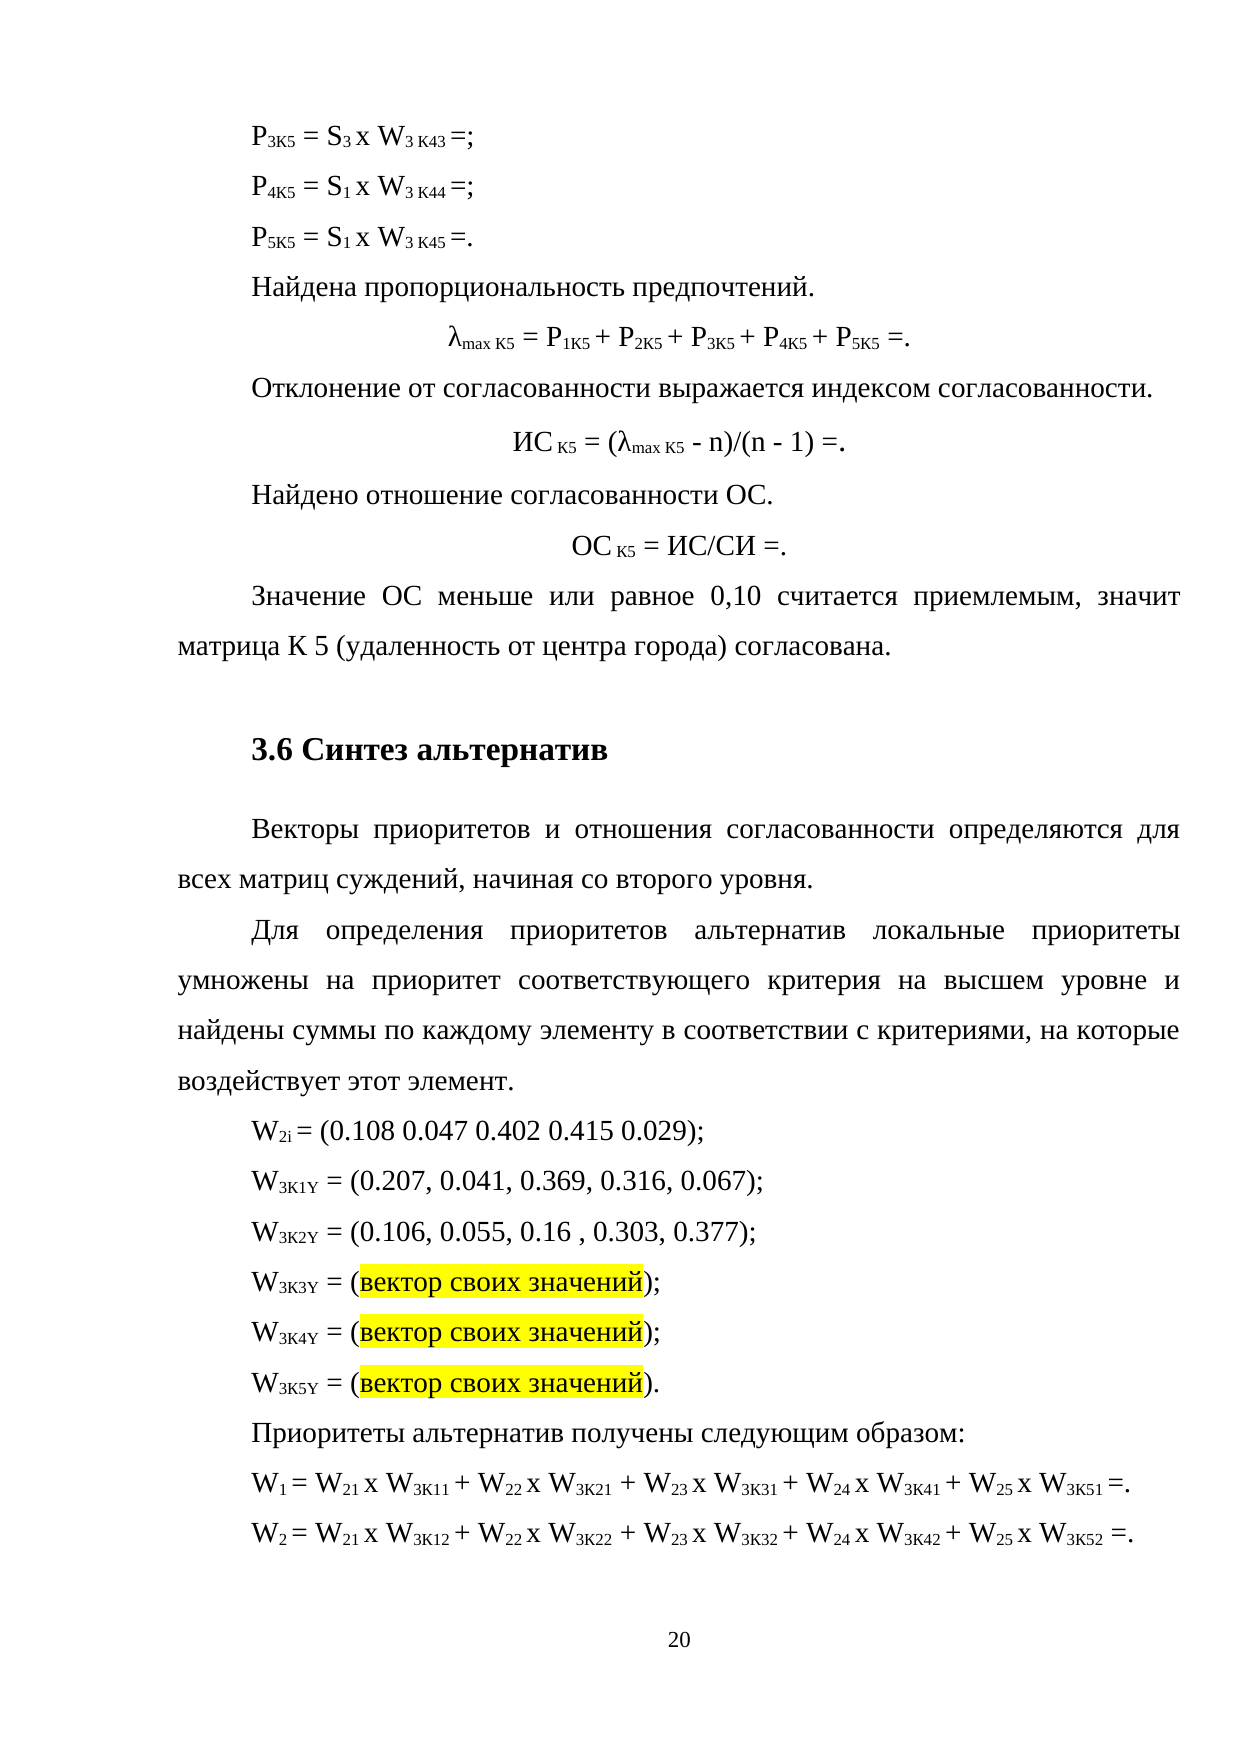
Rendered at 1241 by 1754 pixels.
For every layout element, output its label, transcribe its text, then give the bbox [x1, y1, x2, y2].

text Векторы приоритетов и отношения согласованности определяются для всех матриц суждений, начиная со второго уровня. [177, 811, 1181, 895]
text W1 = W21 х W3К11 + W22 х W3К21 + W23 х W3К31 + W24 х W3К41 + W25 х W3К51 =. [177, 1465, 1181, 1499]
text Значение ОС меньше или равное 0,10 считается приемлемым, значит матрица К 5 (удаленность от центра города) согласована. [177, 578, 1181, 662]
text W3К4Y = (вектор своих значений); [177, 1314, 1181, 1348]
text Р3К5 = S3 х W3 К43 =; [177, 118, 1181, 152]
text Р4К5 = S1 х W3 К44 =; [177, 168, 1181, 202]
text Р5К5 = S1 х W3 К45 =. [177, 219, 1181, 252]
subtitle 3.6 Синтез альтернатив [177, 729, 1181, 767]
text Найдена пропорциональность предпочтений. [177, 269, 1181, 303]
text W2i = (0.108 0.047 0.402 0.415 0.029); [177, 1113, 1181, 1147]
text Для определения приоритетов альтернатив локальные приоритеты умножены на приоритет соответствующего критерия на высшем уровне и найдены суммы по каждому элементу в соответствии с критериями, на которые воздействует этот элемент. [177, 912, 1181, 1096]
text ИС К5 = (λmax К5 - n)/(n - 1) =. [177, 420, 1181, 458]
text Найдено отношение согласованности ОС. [177, 477, 1181, 511]
text Приоритеты альтернатив получены следующим образом: [177, 1415, 1181, 1448]
text W3К1Y = (0.207, 0.041, 0.369, 0.316, 0.067); [177, 1163, 1181, 1197]
text W3К2Y = (0.106, 0.055, 0.16 , 0.303, 0.377); [177, 1214, 1181, 1247]
text W2 = W21 х W3К12 + W22 х W3К22 + W23 х W3К32 + W24 х W3К42 + W25 х W3К52 =. [177, 1516, 1181, 1549]
text Отклонение от согласованности выражается индексом согласованности. [177, 370, 1181, 403]
text ОС К5 = ИС/СИ =. [177, 528, 1181, 561]
text λmax К5 = Р1К5 + Р2К5 + Р3К5 + Р4К5 + Р5К5 =. [177, 319, 1181, 353]
text W3К5Y = (вектор своих значений). [177, 1365, 1181, 1398]
text W3К3Y = (вектор своих значений); [177, 1264, 1181, 1298]
